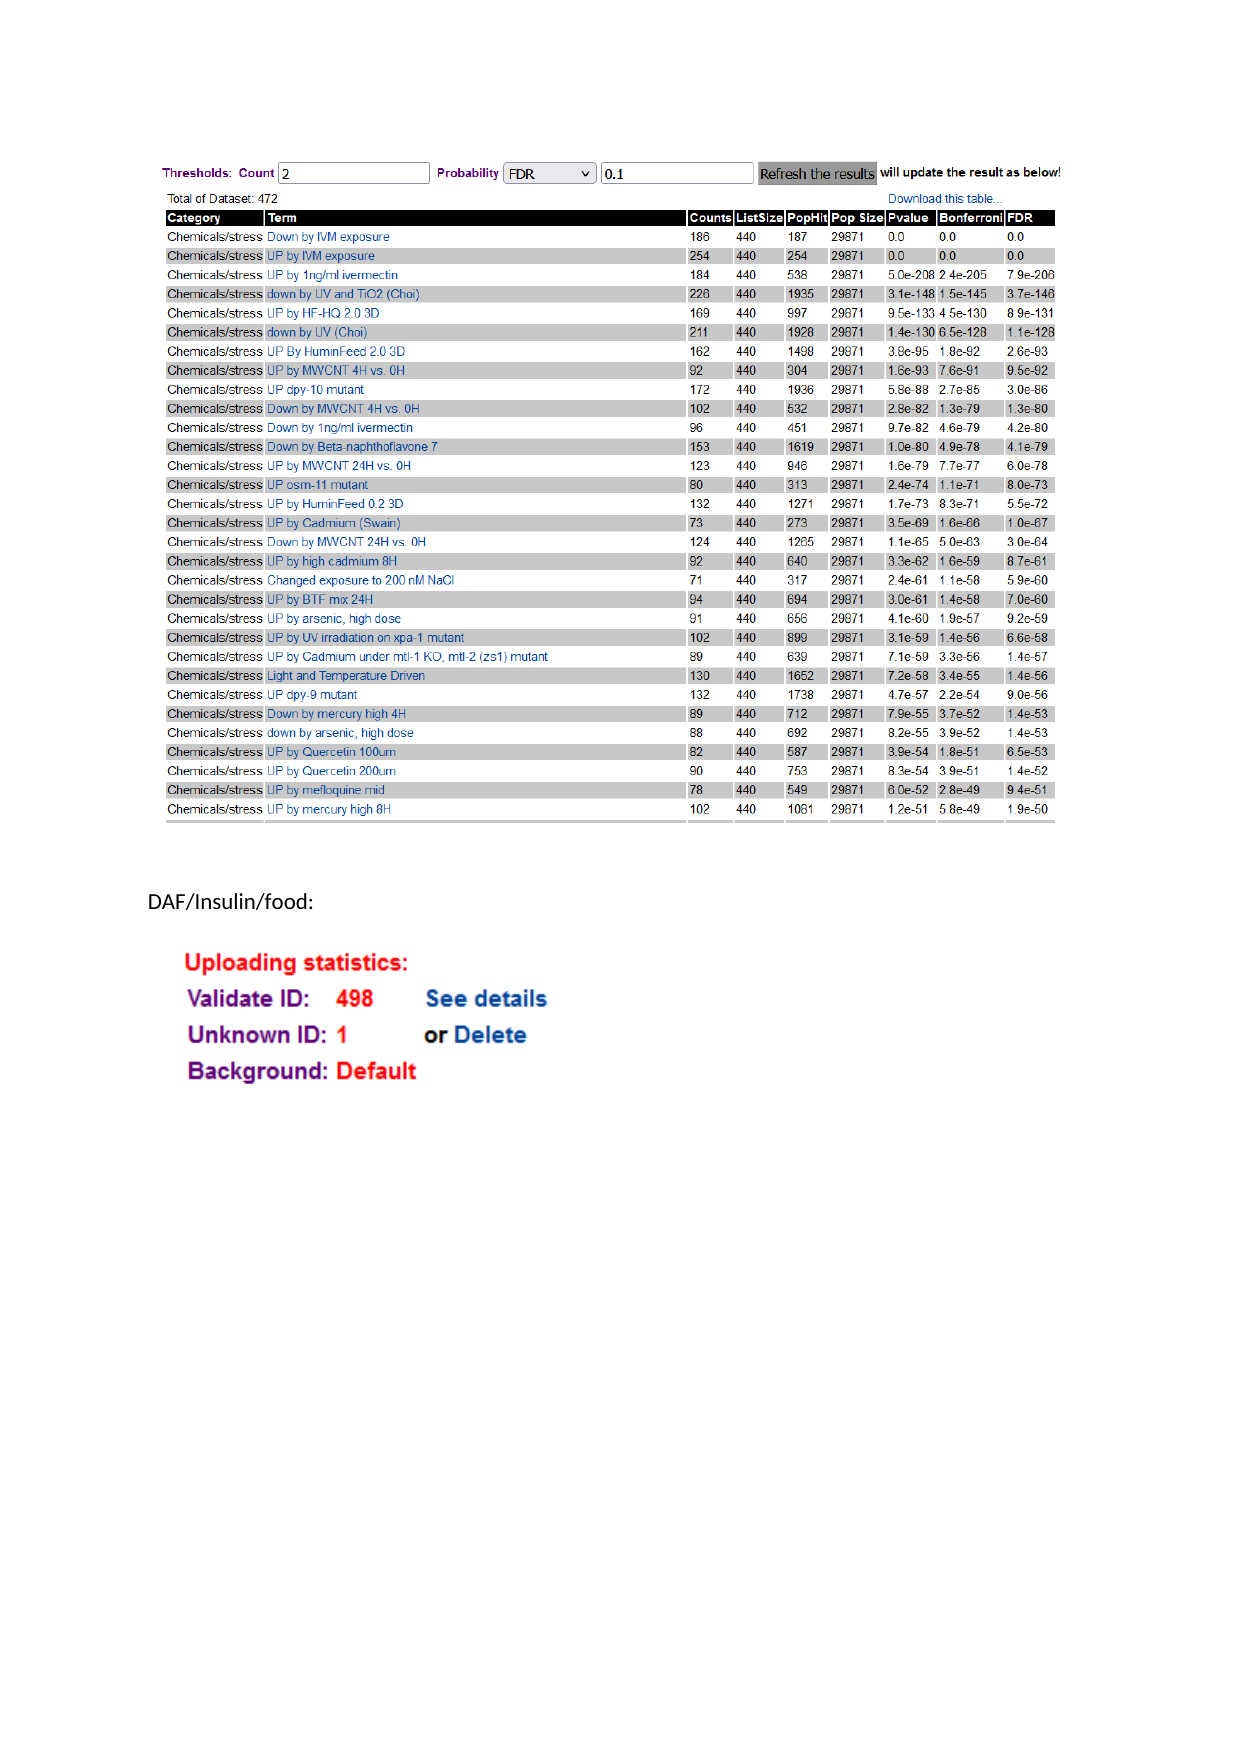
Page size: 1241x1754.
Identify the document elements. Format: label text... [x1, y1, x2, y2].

text DAF/Insulin/food: [148, 887, 1093, 915]
